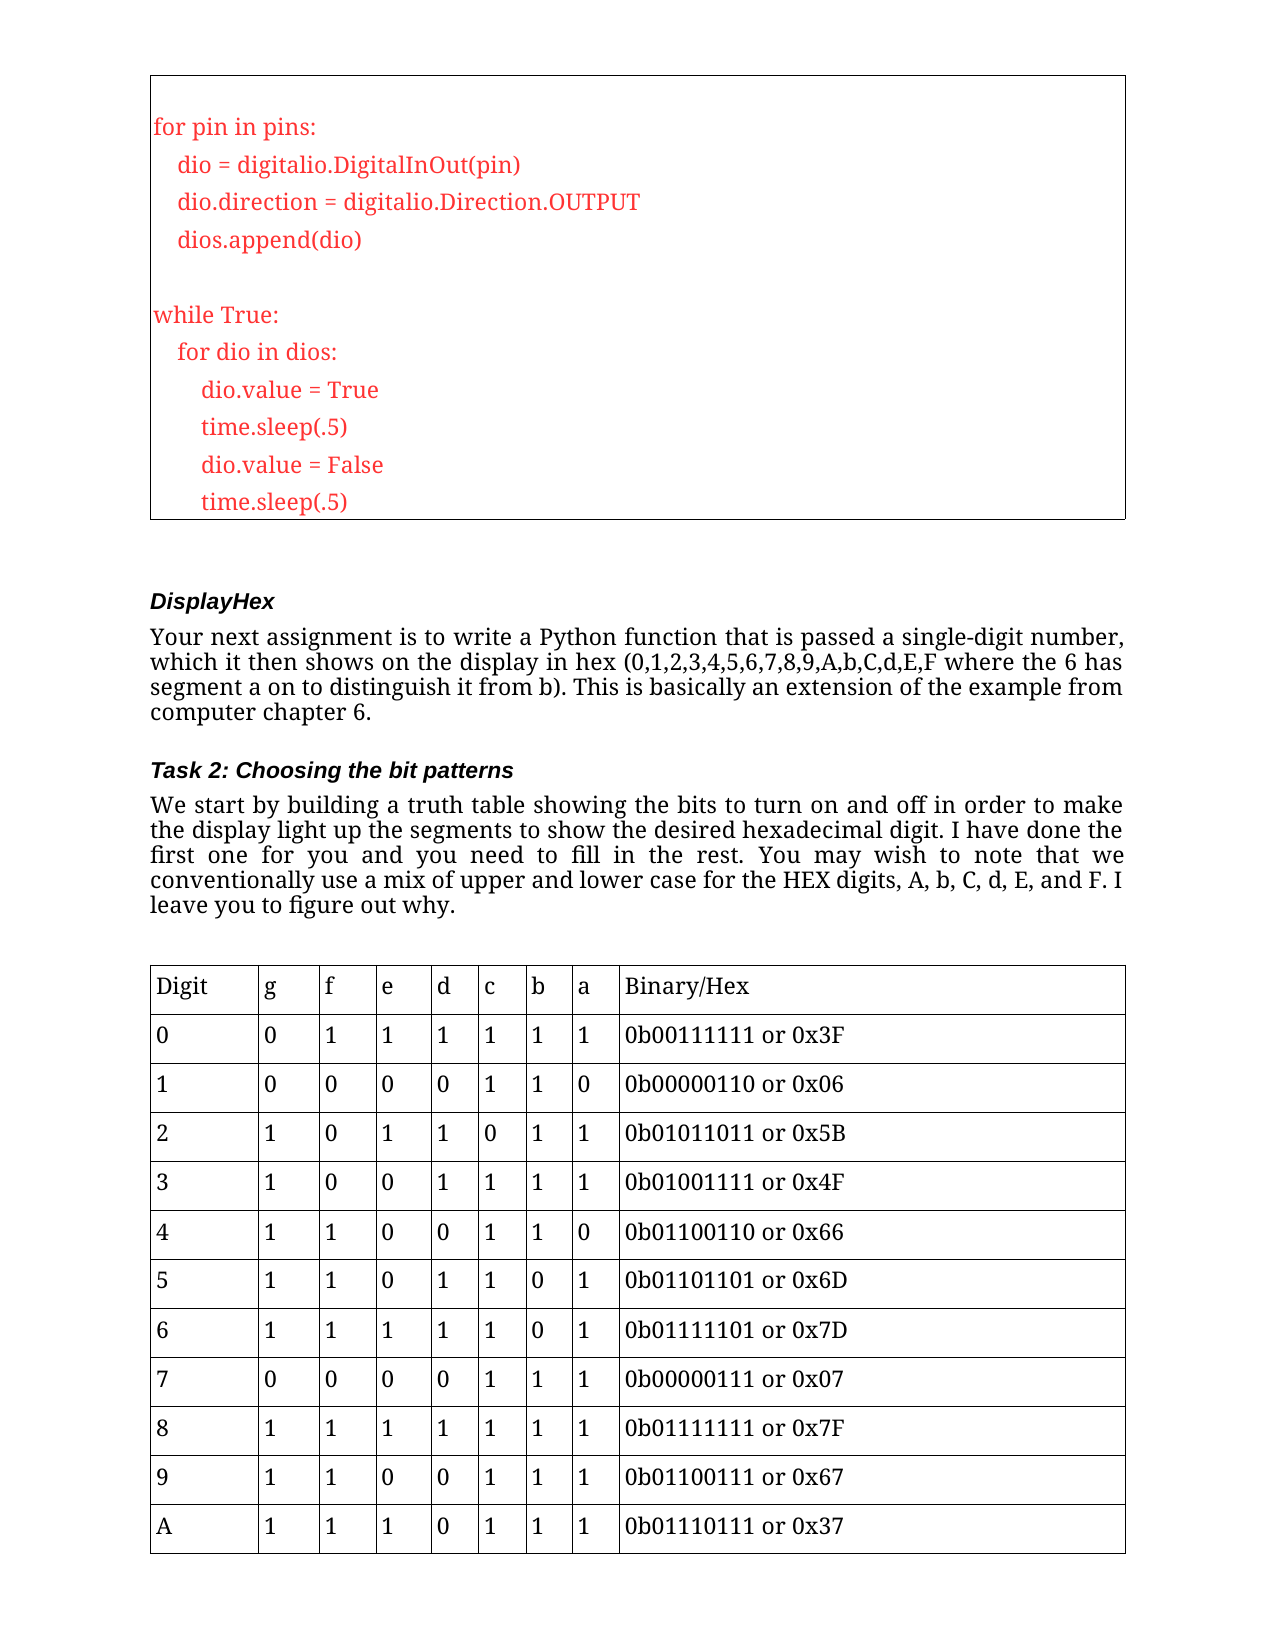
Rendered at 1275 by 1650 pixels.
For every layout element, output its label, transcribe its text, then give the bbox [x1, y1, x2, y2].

table_cell 0 [377, 1456, 431, 1504]
table_cell 0b01100111 or 0x67 [620, 1456, 1125, 1504]
table_cell 0 [479, 1113, 526, 1161]
table_cell 1 [320, 1260, 376, 1308]
table_cell 1 [259, 1407, 319, 1455]
table_cell 1 [320, 1407, 376, 1455]
table_cell 1 [573, 1162, 619, 1210]
table_cell 1 [259, 1260, 319, 1308]
table_cell 1 [320, 1211, 376, 1259]
table_cell 1 [573, 1456, 619, 1504]
table_cell 0 [432, 1211, 478, 1259]
table_cell 1 [479, 1015, 526, 1063]
table_cell 1 [377, 1113, 431, 1161]
table_cell 0 [527, 1309, 572, 1357]
table_cell 1 [259, 1505, 319, 1553]
table_cell 0 [377, 1260, 431, 1308]
table_cell 1 [527, 1505, 572, 1553]
table_cell 0 [432, 1358, 478, 1406]
table_cell 1 [432, 1162, 478, 1210]
table_cell 1 [320, 1456, 376, 1504]
table_cell 4 [151, 1211, 258, 1259]
table_cell 6 [151, 1309, 258, 1357]
table_cell 1 [432, 1407, 478, 1455]
table_cell 0 [151, 1015, 258, 1063]
table_cell 0b00000110 or 0x06 [620, 1064, 1125, 1112]
table_cell 5 [151, 1260, 258, 1308]
table_cell 0b01011011 or 0x5B [620, 1113, 1125, 1161]
table_cell 1 [259, 1113, 319, 1161]
text time.sleep(.5) [151, 487, 1125, 519]
text time.sleep(.5) [151, 412, 1125, 441]
table_cell 0b01100110 or 0x66 [620, 1211, 1125, 1259]
table_cell 1 [377, 1505, 431, 1553]
table_header e [377, 966, 431, 1014]
table_cell 0 [377, 1064, 431, 1112]
table_cell 1 [479, 1407, 526, 1455]
text dios.append(dio) [151, 225, 1125, 253]
table_cell 1 [573, 1407, 619, 1455]
table_cell A [151, 1505, 258, 1553]
table_cell 1 [479, 1162, 526, 1210]
table_cell 1 [432, 1309, 478, 1357]
table_cell 1 [527, 1456, 572, 1504]
text dio = digitalio.DigitalInOut(pin) [151, 150, 1125, 178]
table_cell 1 [527, 1358, 572, 1406]
table_cell 0b01111111 or 0x7F [620, 1407, 1125, 1455]
table_cell 1 [479, 1309, 526, 1357]
table_cell 1 [479, 1456, 526, 1504]
table_cell 1 [479, 1358, 526, 1406]
table_cell 1 [573, 1015, 619, 1063]
table_cell 0 [432, 1064, 478, 1112]
table_cell 1 [259, 1211, 319, 1259]
table_cell 1 [573, 1309, 619, 1357]
table_cell 8 [151, 1407, 258, 1455]
table_cell 3 [151, 1162, 258, 1210]
table_cell 0 [377, 1358, 431, 1406]
table_header b [527, 966, 572, 1014]
table_cell 0 [259, 1015, 319, 1063]
text for dio in dios: [151, 337, 1125, 366]
table_cell 1 [573, 1260, 619, 1308]
table_header f [320, 966, 376, 1014]
table_cell 1 [432, 1260, 478, 1308]
table_cell 1 [527, 1407, 572, 1455]
table_cell 0 [527, 1260, 572, 1308]
table_cell 9 [151, 1456, 258, 1504]
table_cell 0 [432, 1456, 478, 1504]
table_cell 0 [573, 1064, 619, 1112]
table_cell 0 [259, 1064, 319, 1112]
text We start by building a truth table showing the bits to turn on and off in order to make the display light up the segments to show the desired hexadecimal digit. I have done the first one for you and you need to fill in the rest. You may wish to note that we conventionally use a mix of upper and lower case for the HEX digits, A, b, C, d, E, and F. I leave you to figure out why. [150, 794, 1125, 919]
table_header a [573, 966, 619, 1014]
table_cell 0 [320, 1162, 376, 1210]
table_cell 1 [432, 1015, 478, 1063]
text while True: [151, 300, 1125, 328]
table_cell 1 [259, 1309, 319, 1357]
table_cell 1 [527, 1113, 572, 1161]
table_cell 1 [479, 1211, 526, 1259]
table_cell 0b01001111 or 0x4F [620, 1162, 1125, 1210]
table_header Binary/Hex [620, 966, 1125, 1014]
table_cell 0 [320, 1064, 376, 1112]
table_cell 1 [377, 1407, 431, 1455]
text dio.value = True [151, 375, 1125, 403]
table_cell 0b00111111 or 0x3F [620, 1015, 1125, 1063]
table_cell 0 [320, 1358, 376, 1406]
table_cell 1 [527, 1162, 572, 1210]
table_cell 7 [151, 1358, 258, 1406]
table_cell 0 [377, 1162, 431, 1210]
table_cell 1 [151, 1064, 258, 1112]
table_header g [259, 966, 319, 1014]
table_cell 1 [320, 1015, 376, 1063]
table_cell 1 [377, 1309, 431, 1357]
table_cell 1 [479, 1064, 526, 1112]
table_cell 1 [320, 1505, 376, 1553]
table_cell 0 [320, 1113, 376, 1161]
table_cell 0 [259, 1358, 319, 1406]
table_cell 0 [377, 1211, 431, 1259]
table_cell 1 [259, 1456, 319, 1504]
table_cell 1 [377, 1015, 431, 1063]
text Your next assignment is to write a Python function that is passed a single-digit number, which it then shows on the display in hex (0,1,2,3,4,5,6,7,8,9,A,b,C,d,E,F where the 6 has segment a on to distinguish it from b). This is basically an extension of the example from computer chapter 6. [150, 625, 1125, 725]
table_cell 1 [573, 1113, 619, 1161]
table_cell 0b00000111 or 0x07 [620, 1358, 1125, 1406]
table_cell 1 [432, 1113, 478, 1161]
table_cell 1 [527, 1211, 572, 1259]
table_cell 0 [432, 1505, 478, 1553]
table_cell 2 [151, 1113, 258, 1161]
table_cell 0b01110111 or 0x37 [620, 1505, 1125, 1553]
table_cell 1 [479, 1260, 526, 1308]
table_cell 1 [573, 1505, 619, 1553]
table_cell 0b01101101 or 0x6D [620, 1260, 1125, 1308]
table_cell 1 [527, 1064, 572, 1112]
table_cell 1 [573, 1358, 619, 1406]
text dio.value = False [151, 450, 1125, 478]
table_cell 1 [259, 1162, 319, 1210]
table_cell 1 [479, 1505, 526, 1553]
table_header c [479, 966, 526, 1014]
table_cell 0 [573, 1211, 619, 1259]
subtitle DisplayHex [150, 589, 1125, 614]
table_cell 1 [320, 1309, 376, 1357]
table_cell 1 [527, 1015, 572, 1063]
table_header Digit [151, 966, 258, 1014]
table_header d [432, 966, 478, 1014]
subtitle Task 2: Choosing the bit patterns [150, 758, 1125, 783]
text dio.direction = digitalio.Direction.OUTPUT [151, 187, 1125, 216]
text for pin in pins: [151, 112, 1125, 141]
table_cell 0b01111101 or 0x7D [620, 1309, 1125, 1357]
